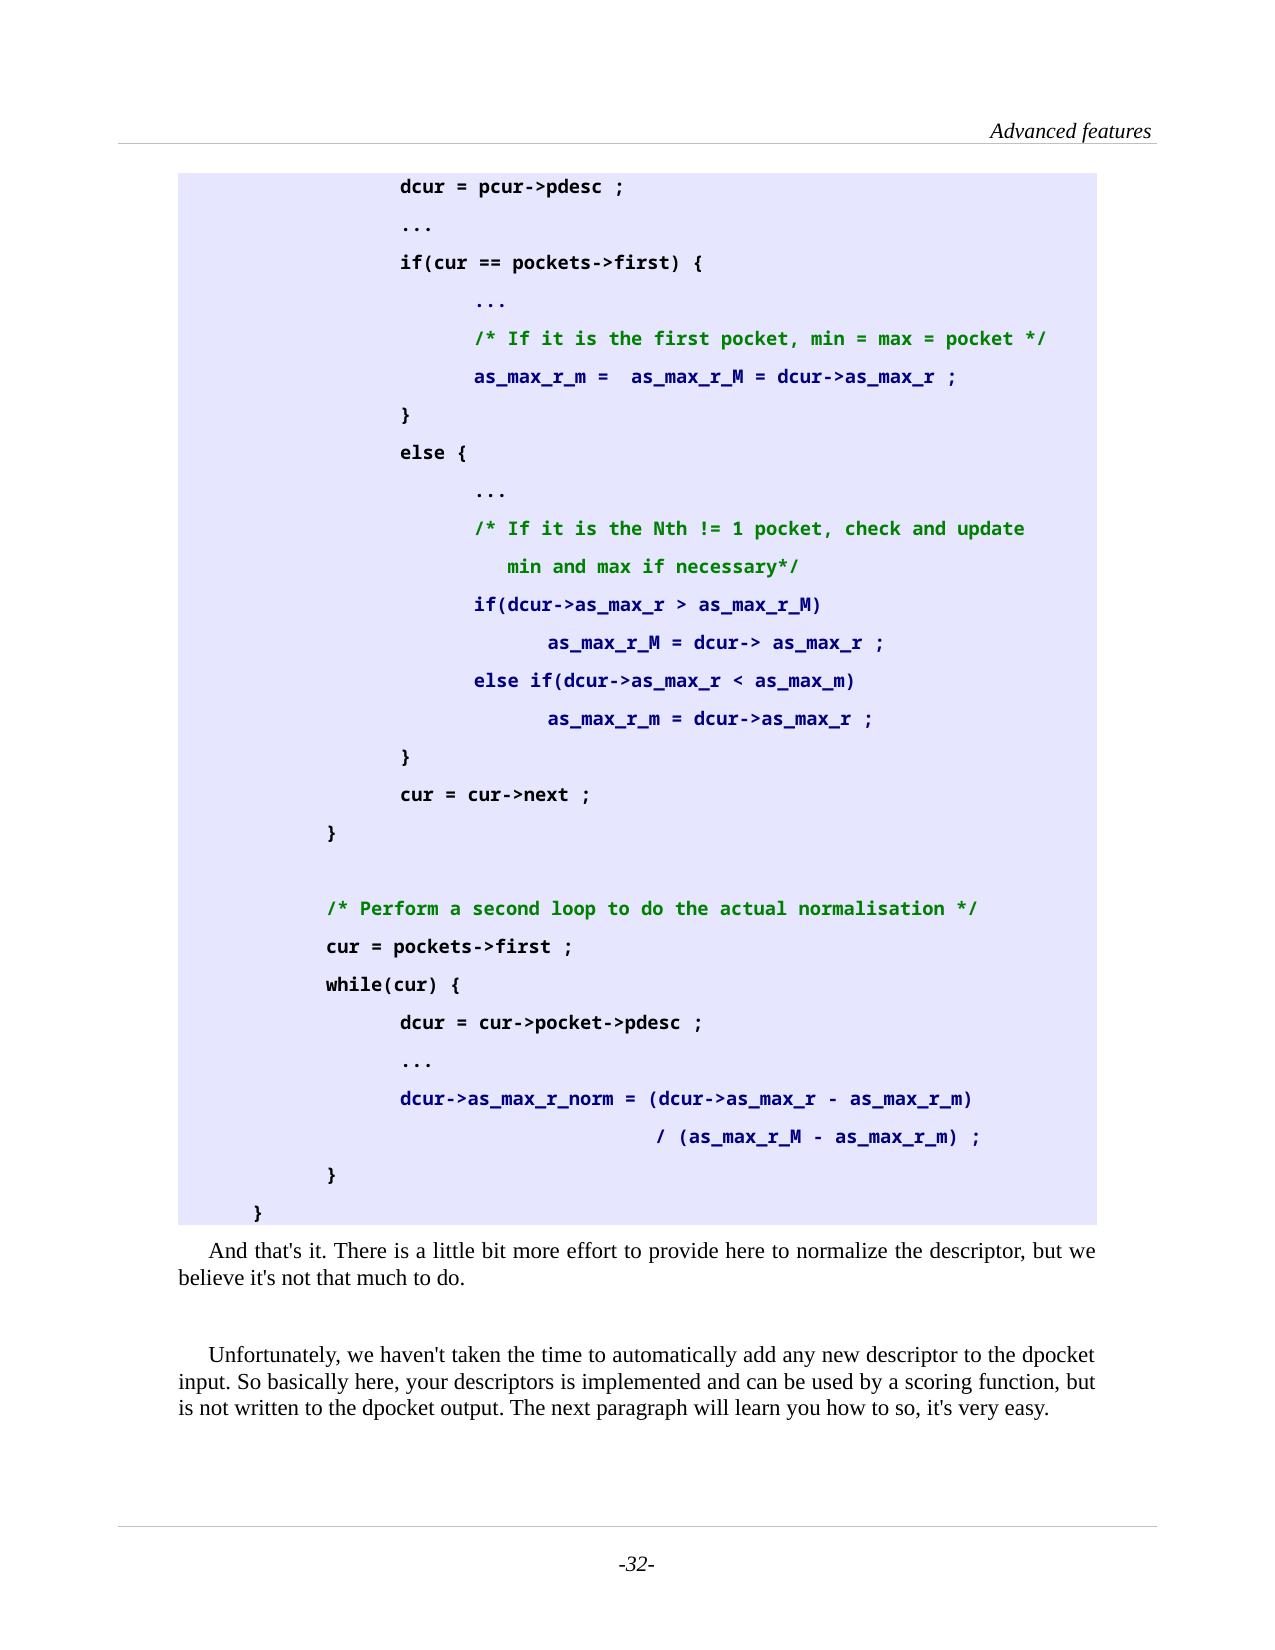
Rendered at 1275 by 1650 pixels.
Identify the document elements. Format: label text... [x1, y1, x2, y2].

text if(dcur->as_max_r > as_max_r_M) [178, 591, 1097, 617]
text as_max_r_m = dcur->as_max_r ; [178, 705, 1097, 731]
text /* If it is the first pocket, min = max = pocket */ [178, 325, 1097, 351]
text as_max_r_M = dcur-> as_max_r ; [178, 629, 1097, 655]
text cur = cur->next ; [178, 781, 1097, 807]
text min and max if necessary*/ [178, 553, 1097, 579]
text if(cur == pockets->first) { [178, 249, 1097, 274]
text else if(dcur->as_max_r < as_max_m) [178, 667, 1097, 693]
text ... [178, 477, 1097, 503]
text ... [178, 287, 1097, 312]
text And that's it. There is a little bit more effort to provide here to normalize the descriptor, but we believe it's not that much to do. [178, 1237, 1097, 1290]
text } [178, 1199, 1097, 1225]
text Unfortunately, we haven't taken the time to automatically add any new descriptor to the dpocket input. So basically here, your descriptors is implemented and can be used by a scoring function, but is not written to the dpocket output. The next paragraph will learn you how to so, it's very easy. [178, 1342, 1097, 1421]
text dcur = cur->pocket->pdesc ; [178, 1009, 1097, 1035]
text /* If it is the Nth != 1 pocket, check and update [178, 515, 1097, 541]
text } [178, 819, 1097, 845]
text } [178, 743, 1097, 769]
text dcur = pcur->pdesc ; [178, 173, 1097, 198]
text /* Perform a second loop to do the actual normalisation */ [178, 895, 1097, 921]
text cur = pockets->first ; [178, 933, 1097, 959]
text } [178, 401, 1097, 427]
text else { [178, 439, 1097, 464]
text dcur->as_max_r_norm = (dcur->as_max_r - as_max_r_m) [178, 1085, 1097, 1111]
text as_max_r_m = as_max_r_M = dcur->as_max_r ; [178, 363, 1097, 388]
text while(cur) { [178, 971, 1097, 997]
text } [178, 1161, 1097, 1187]
text ... [178, 1047, 1097, 1073]
text / (as_max_r_M - as_max_r_m) ; [178, 1123, 1097, 1149]
text ... [178, 211, 1097, 236]
